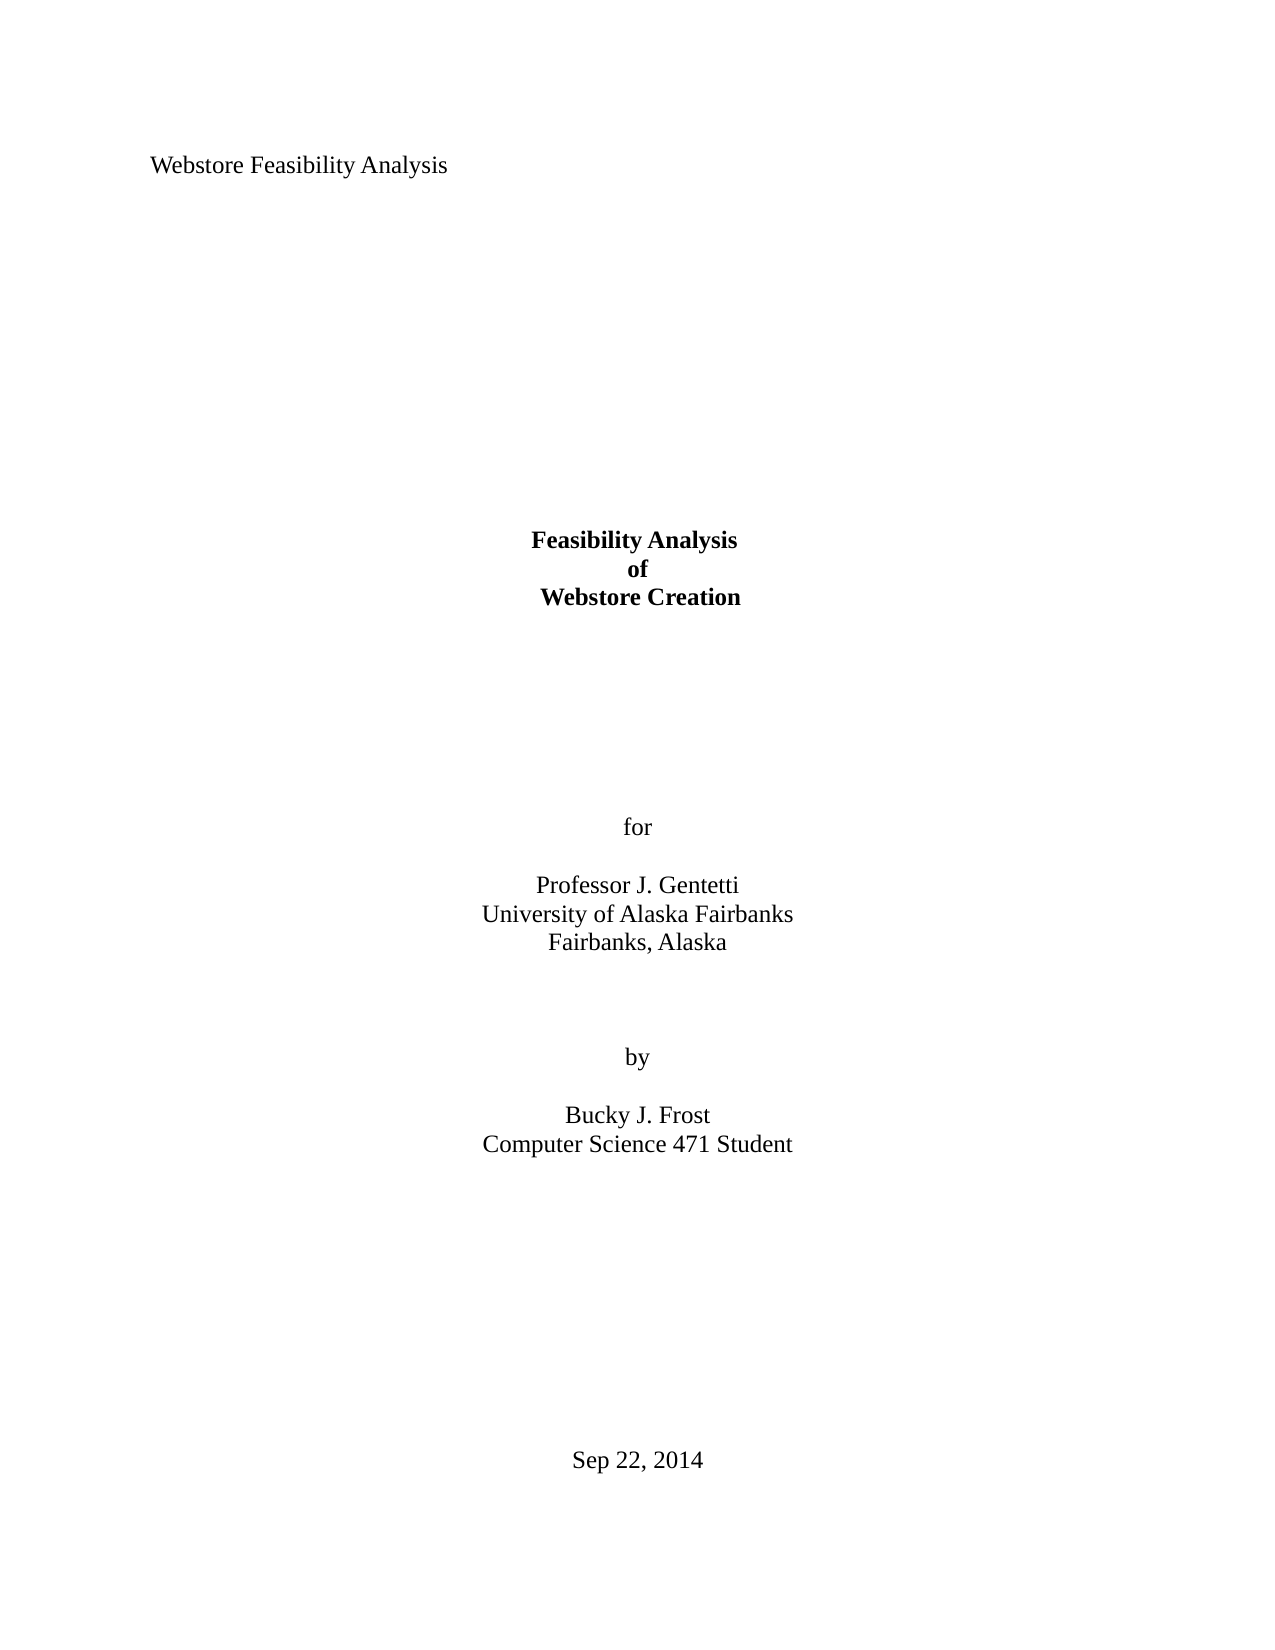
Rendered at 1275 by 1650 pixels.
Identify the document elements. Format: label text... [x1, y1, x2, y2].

text Webstore Creation [150, 582, 1125, 611]
text Professor J. Gentetti [150, 870, 1125, 899]
text by [150, 1042, 1125, 1071]
text University of Alaska Fairbanks [150, 899, 1125, 927]
text Fairbanks, Alaska [150, 927, 1125, 956]
text of [150, 554, 1125, 582]
text Bucky J. Frost [150, 1100, 1125, 1129]
text Computer Science 471 Student [150, 1129, 1125, 1157]
text Sep 22, 2014 [150, 1445, 1125, 1474]
text Feasibility Analysis [150, 525, 1125, 554]
text for [150, 812, 1125, 841]
